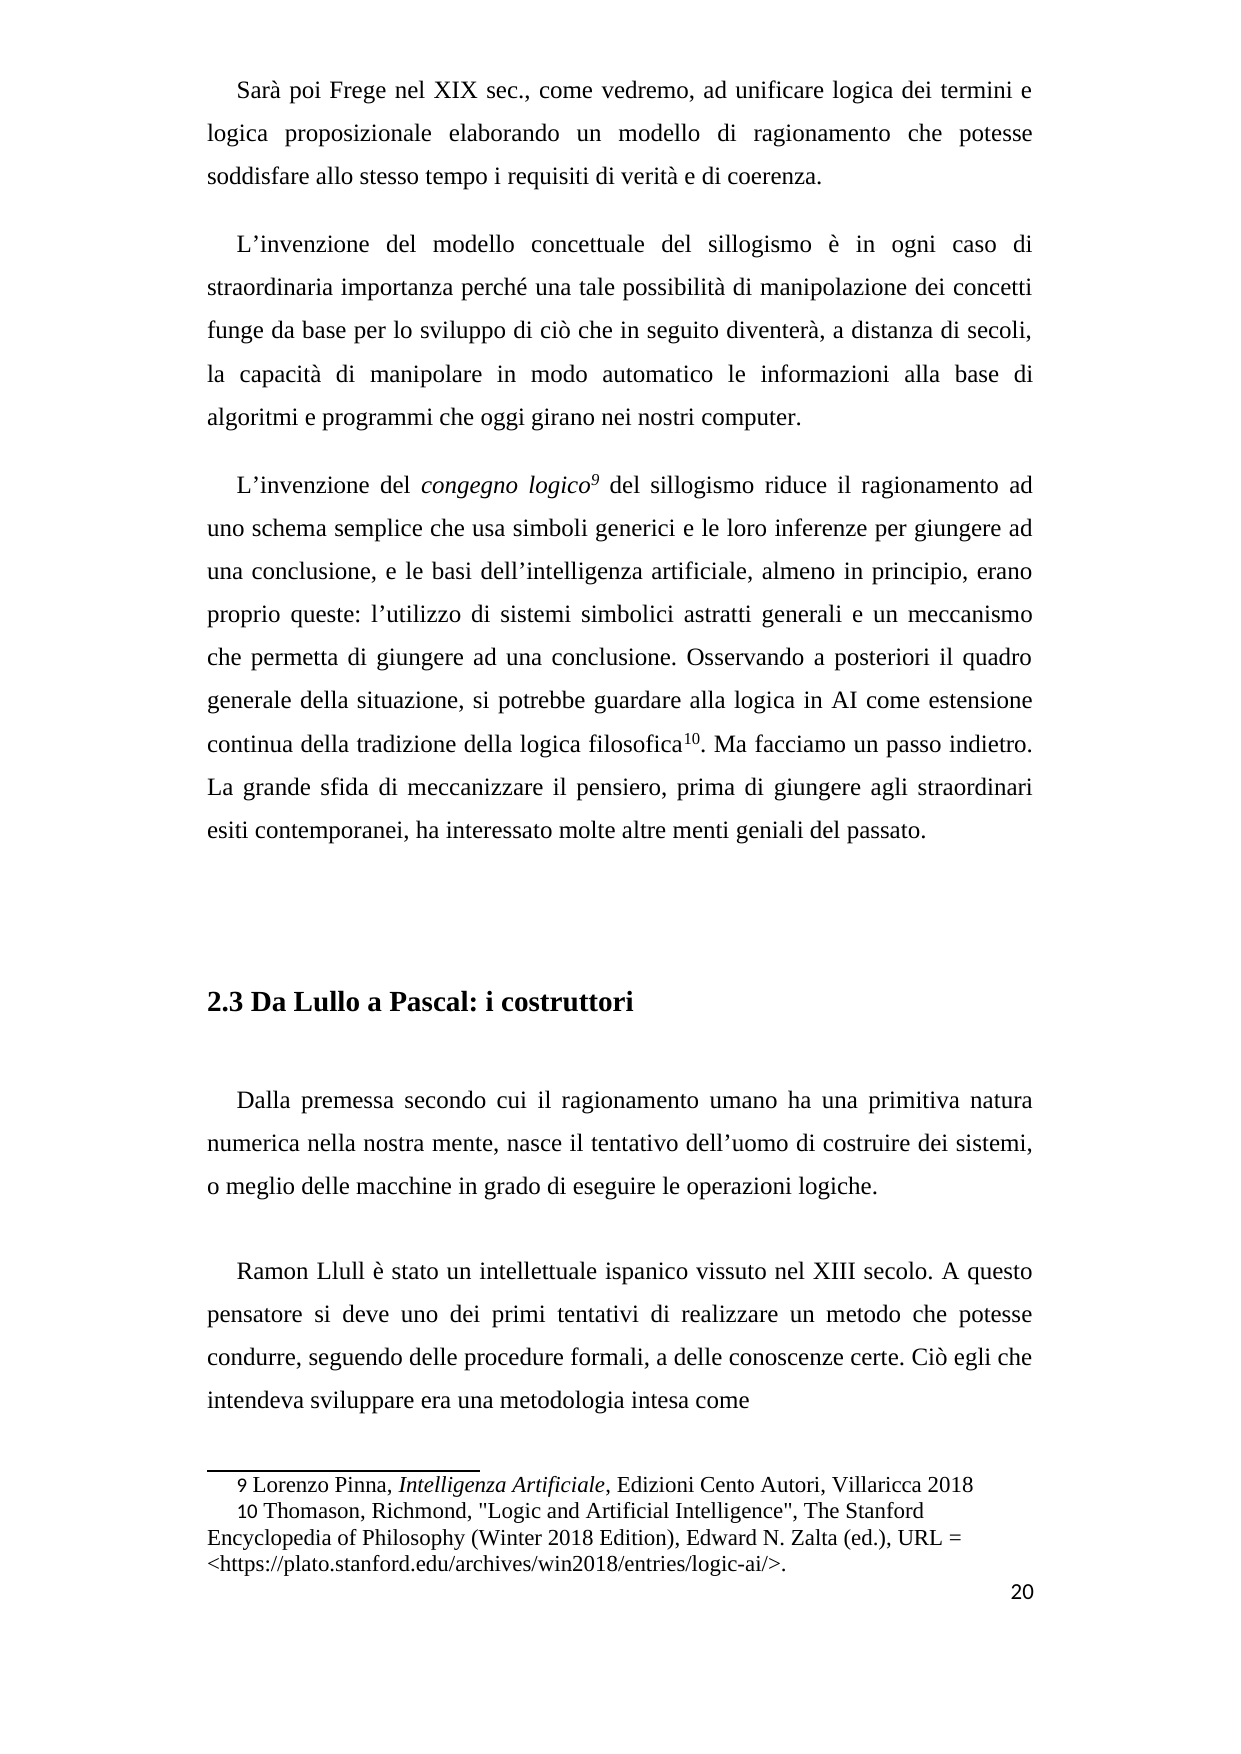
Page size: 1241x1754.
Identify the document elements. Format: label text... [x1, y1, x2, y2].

text L’invenzione del congegno logico del sillogismo riduce il ragionamento ad uno schema semplice che usa simboli generici e le loro inferenze per giungere ad una conclusione, e le basi dell’intelligenza artificiale, almeno in principio, erano proprio queste: l’utilizzo di sistemi simbolici astratti generali e un meccanismo che permetta di giungere ad una conclusione. Osservando a posteriori il quadro generale della situazione, si potrebbe guardare alla logica in AI come estensione continua della tradizione della logica filosofica. Ma facciamo un passo indietro. La grande sfida di meccanizzare il pensiero, prima di giungere agli straordinari esiti contemporanei, ha interessato molte altre menti geniali del passato. [207, 470, 1033, 844]
text Thomason, Richmond, "Logic and Artificial Intelligence", The Stanford Encyclopedia of Philosophy (Winter 2018 Edition), Edward N. Zalta (ed.), URL = <https://plato.stanford.edu/archives/win2018/entries/logic-ai/>. [207, 1497, 1033, 1577]
text L’invenzione del modello concettuale del sillogismo è in ogni caso di straordinaria importanza perché una tale possibilità di manipolazione dei concetti funge da base per lo sviluppo di ciò che in seguito diventerà, a distanza di secoli, la capacità di manipolare in modo automatico le informazioni alla base di algoritmi e programmi che oggi girano nei nostri computer. [207, 229, 1033, 431]
text Dalla premessa secondo cui il ragionamento umano ha una primitiva natura numerica nella nostra mente, nasce il tentativo dell’uomo di costruire dei sistemi, o meglio delle macchine in grado di eseguire le operazioni logiche. [207, 1085, 1033, 1200]
text Sarà poi Frege nel XIX sec., come vedremo, ad unificare logica dei termini e logica proposizionale elaborando un modello di ragionamento che potesse soddisfare allo stesso tempo i requisiti di verità e di coerenza. [207, 75, 1033, 190]
subtitle 2.3 Da Lullo a Pascal: i costruttori [207, 984, 1033, 1018]
text Lorenzo Pinna, Intelligenza Artificiale, Edizioni Cento Autori, Villaricca 2018 [207, 1471, 1033, 1497]
text Ramon Llull è stato un intellettuale ispanico vissuto nel XIII secolo. A questo pensatore si deve uno dei primi tentativi di realizzare un metodo che potesse condurre, seguendo delle procedure formali, a delle conoscenze certe. Ciò egli che intendeva sviluppare era una metodologia intesa come [207, 1256, 1033, 1414]
